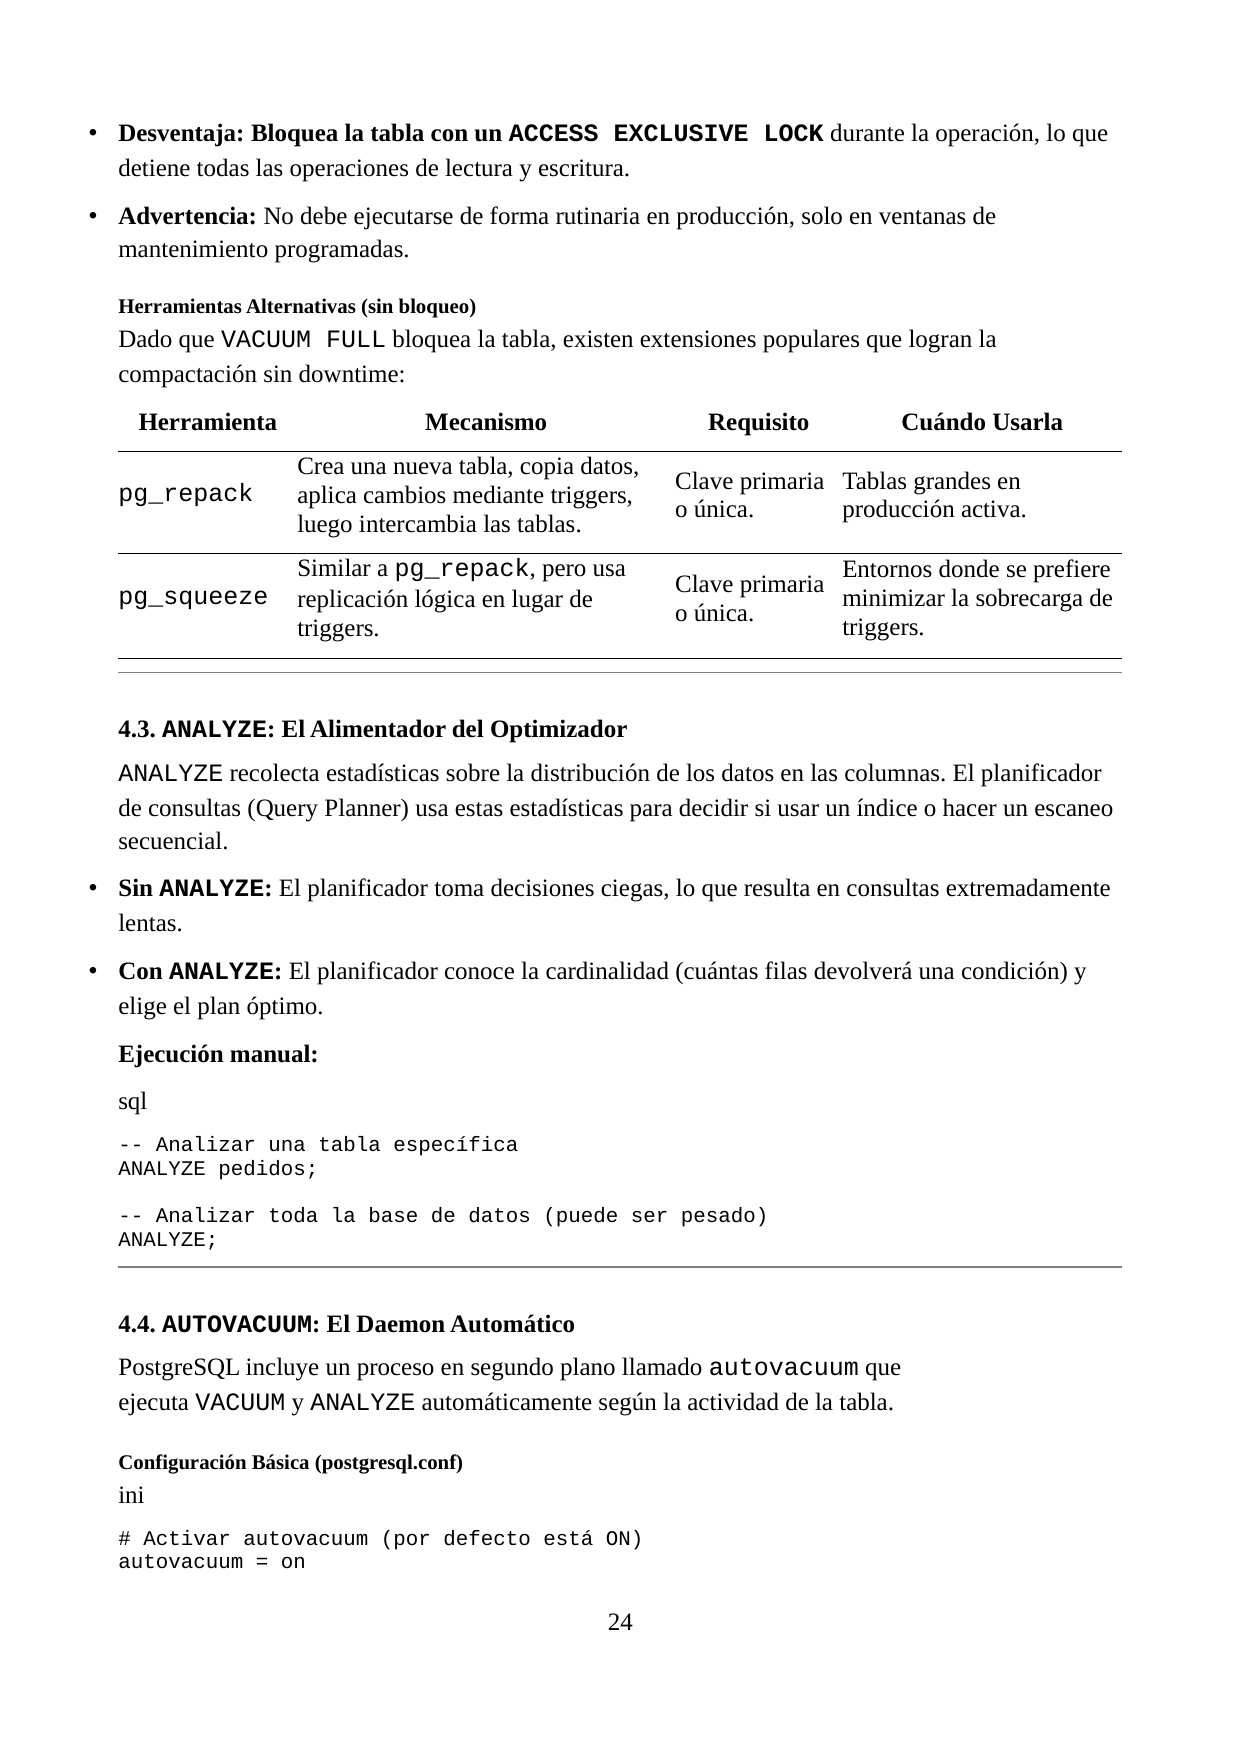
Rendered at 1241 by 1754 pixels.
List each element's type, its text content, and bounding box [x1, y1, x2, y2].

text # Activar autovacuum (por defecto está ON) [118, 1528, 1122, 1551]
table_cell pg_repack [118, 452, 297, 553]
table_cell Clave primaria o única. [675, 554, 842, 657]
subtitle Configuración Básica (postgresql.conf) [118, 1450, 1122, 1474]
table_cell Entornos donde se prefiere minimizar la sobrecarga de triggers. [842, 554, 1122, 657]
table_cell Clave primaria o única. [675, 452, 842, 553]
subtitle 4.3. ANALYZE: El Alimentador del Optimizador [118, 714, 1122, 745]
text ini [118, 1480, 1122, 1509]
table_header Mecanismo [297, 407, 675, 451]
text ANALYZE recolecta estadísticas sobre la distribución de los datos en las columnas. El planificador de consultas (Query Planner) usa estas estadísticas para decidir si usar un índice o hacer un escaneo secuencial. [118, 758, 1122, 854]
text sql [118, 1086, 1122, 1115]
subtitle Herramientas Alternativas (sin bloqueo) [118, 294, 1122, 318]
text ANALYZE; [118, 1228, 1122, 1252]
table_cell Tablas grandes en producción activa. [842, 452, 1122, 553]
table_header Cuándo Usarla [842, 407, 1122, 451]
text ANALYZE pedidos; [118, 1158, 1122, 1181]
list Con ANALYZE: El planificador conoce la cardinalidad (cuántas filas devolverá una condición) y elige el plan óptimo. [118, 956, 1122, 1020]
text PostgreSQL incluye un proceso en segundo plano llamado autovacuum que ejecuta VACUUM y ANALYZE automáticamente según la actividad de la tabla. [118, 1352, 1122, 1418]
list Advertencia: No debe ejecutarse de forma rutinaria en producción, solo en ventanas de mantenimiento programadas. [118, 201, 1122, 263]
table_cell Similar a pg_repack, pero usa replicación lógica en lugar de triggers. [297, 554, 675, 657]
table_header Requisito [675, 407, 842, 451]
text Ejecución manual: [118, 1039, 1122, 1067]
text -- Analizar toda la base de datos (puede ser pesado) [118, 1205, 1122, 1228]
text Dado que VACUUM FULL bloquea la tabla, existen extensiones populares que logran la compactación sin downtime: [118, 324, 1122, 388]
subtitle 4.4. AUTOVACUUM: El Daemon Automático [118, 1309, 1122, 1340]
table_cell Crea una nueva tabla, copia datos, aplica cambios mediante triggers, luego intercambia las tablas. [297, 452, 675, 553]
table_header Herramienta [118, 407, 297, 451]
list Desventaja: Bloquea la tabla con un ACCESS EXCLUSIVE LOCK durante la operación, lo que detiene todas las operaciones de lectura y escritura. [118, 118, 1122, 182]
text autovacuum = on [118, 1551, 1122, 1575]
text -- Analizar una tabla específica [118, 1134, 1122, 1158]
table_cell pg_squeeze [118, 554, 297, 657]
list Sin ANALYZE: El planificador toma decisiones ciegas, lo que resulta en consultas extremadamente lentas. [118, 873, 1122, 937]
